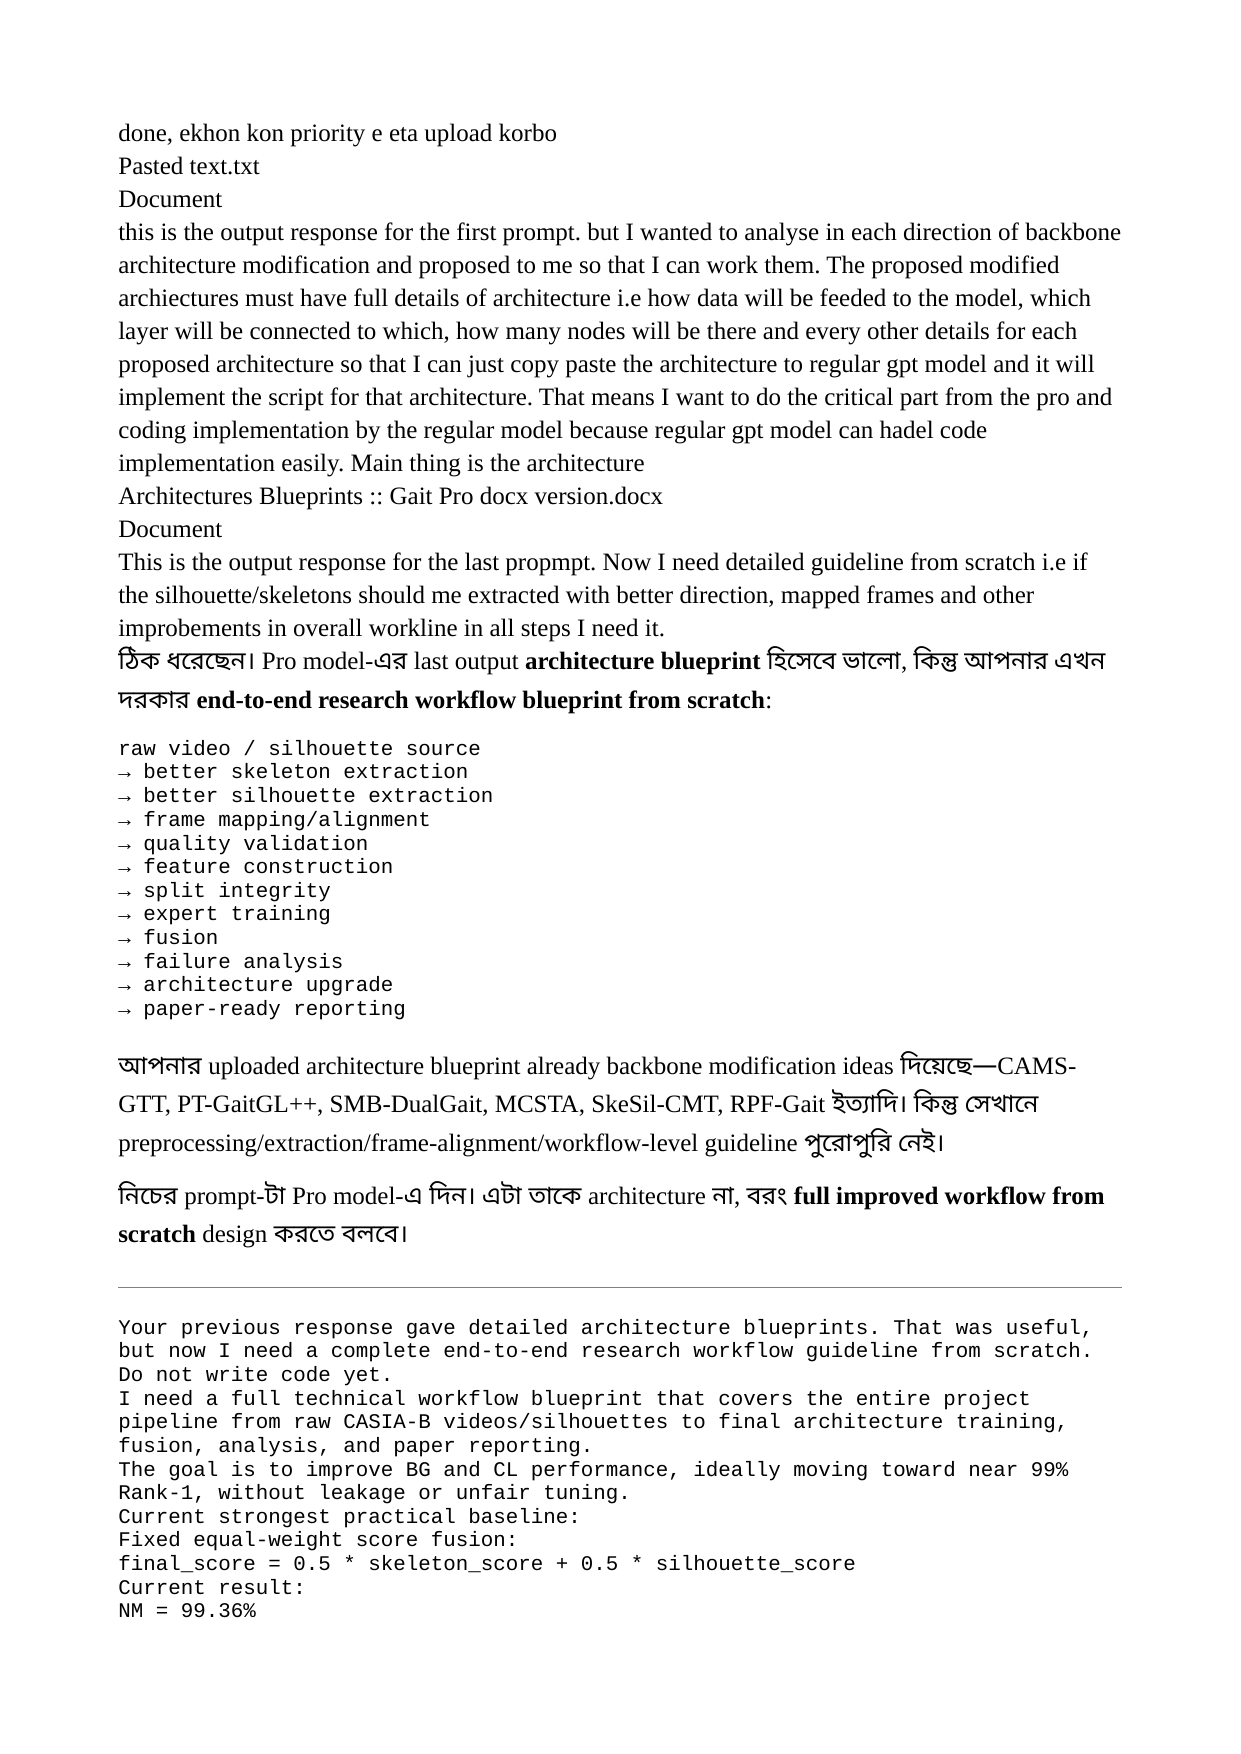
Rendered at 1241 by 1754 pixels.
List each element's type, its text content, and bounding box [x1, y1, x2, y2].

text → architecture upgrade [118, 974, 1122, 998]
text → expert training [118, 903, 1122, 927]
text Document [118, 514, 1122, 543]
text → better silhouette extraction [118, 785, 1122, 809]
text Do not write code yet. [118, 1364, 1122, 1388]
text Document [118, 184, 1122, 213]
text → failure analysis [118, 951, 1122, 974]
text নিচের prompt-টা Pro model-এ দিন। এটা তাকে architecture না, বরং full improved workflow from scratch design করতে বলবে। [118, 1181, 1122, 1253]
text I need a full technical workflow blueprint that covers the entire project pipeline from raw CASIA-B videos/silhouettes to final architecture training, fusion, analysis, and paper reporting. [118, 1388, 1122, 1458]
text → quality validation [118, 832, 1122, 856]
text raw video / silhouette source [118, 738, 1122, 762]
text ঠিক ধরেছেন। Pro model-এর last output architecture blueprint হিসেবে ভালো, কিন্তু আপনার এখন দরকার end-to-end research workflow blueprint from scratch: [118, 646, 1122, 718]
text → feature construction [118, 856, 1122, 880]
text done, ekhon kon priority e eta upload korbo [118, 118, 1122, 147]
text The goal is to improve BG and CL performance, ideally moving toward near 99% Rank-1, without leakage or unfair tuning. [118, 1458, 1122, 1506]
text → better skeleton extraction [118, 762, 1122, 785]
text আপনার uploaded architecture blueprint already backbone modification ideas দিয়েছে—CAMS-GTT, PT-GaitGL++, SMB-DualGait, MCSTA, SkeSil-CMT, RPF-Gait ইত্যাদি। কিন্তু সেখানে preprocessing/extraction/frame-alignment/workflow-level guideline পুরোপুরি নেই। [118, 1051, 1122, 1161]
text Fixed equal-weight score fusion: [118, 1529, 1122, 1553]
text Your previous response gave detailed architecture blueprints. That was useful, but now I need a complete end-to-end research workflow guideline from scratch. [118, 1317, 1122, 1364]
text → split integrity [118, 880, 1122, 903]
text Pasted text.txt [118, 151, 1122, 180]
text This is the output response for the last propmpt. Now I need detailed guideline from scratch i.e if the silhouette/skeletons should me extracted with better direction, mapped frames and other improbements in overall workline in all steps I need it. [118, 547, 1122, 642]
text NM = 99.36% [118, 1600, 1122, 1624]
text Current result: [118, 1577, 1122, 1600]
text Architectures Blueprints :: Gait Pro docx version.docx [118, 481, 1122, 510]
text final_score = 0.5 * skeleton_score + 0.5 * silhouette_score [118, 1553, 1122, 1577]
text → fusion [118, 927, 1122, 951]
text → frame mapping/alignment [118, 809, 1122, 832]
text Current strongest practical baseline: [118, 1506, 1122, 1529]
text → paper-ready reporting [118, 998, 1122, 1022]
text this is the output response for the first prompt. but I wanted to analyse in each direction of backbone architecture modification and proposed to me so that I can work them. The proposed modified archiectures must have full details of architecture i.e how data will be feeded to the model, which layer will be connected to which, how many nodes will be there and every other details for each proposed architecture so that I can just copy paste the architecture to regular gpt model and it will implement the script for that architecture. That means I want to do the critical part from the pro and coding implementation by the regular model because regular gpt model can hadel code implementation easily. Main thing is the architecture [118, 217, 1122, 477]
